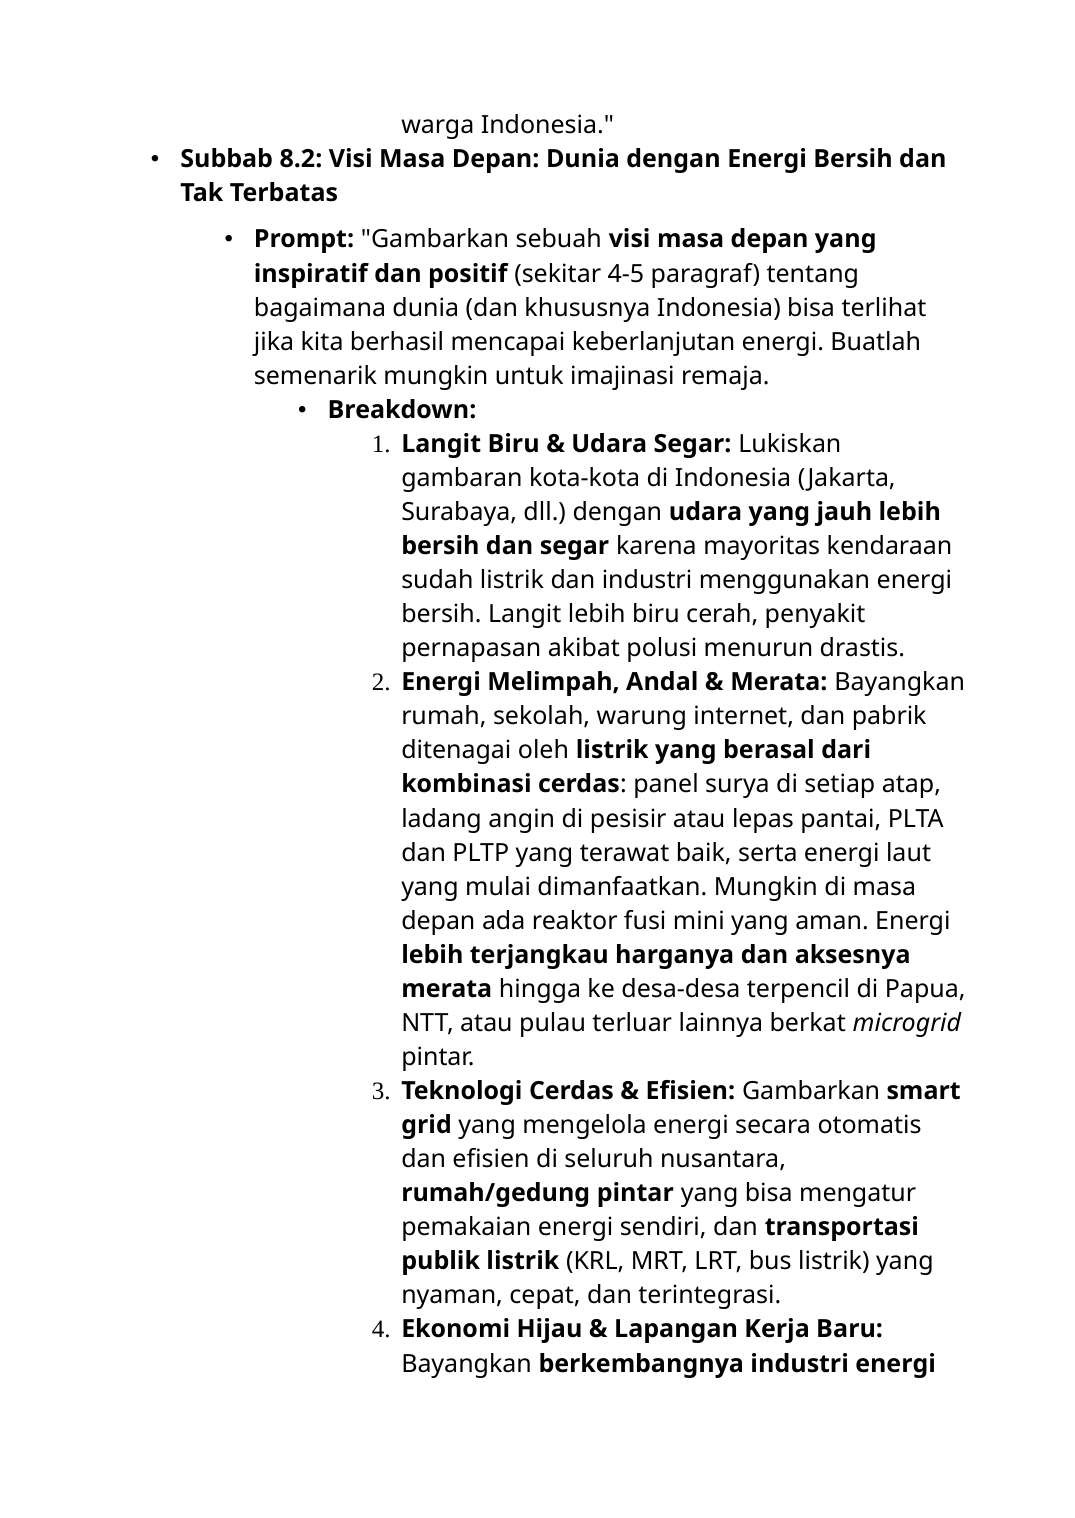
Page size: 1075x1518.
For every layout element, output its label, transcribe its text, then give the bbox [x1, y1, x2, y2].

list Ekonomi Hijau & Lapangan Kerja Baru: Bayangkan berkembangnya industri energi [372, 1311, 968, 1379]
list Subbab 8.2: Visi Masa Depan: Dunia dengan Energi Bersih dan Tak Terbatas [151, 141, 968, 209]
list Energi Melimpah, Andal & Merata: Bayangkan rumah, sekolah, warung internet, dan pabrik ditenagai oleh listrik yang berasal dari kombinasi cerdas: panel surya di setiap atap, ladang angin di pesisir atau lepas pantai, PLTA dan PLTP yang terawat baik, serta energi laut yang mulai dimanfaatkan. Mungkin di masa depan ada reaktor fusi mini yang aman. Energi lebih terjangkau harganya dan aksesnya merata hingga ke desa-desa terpencil di Papua, NTT, atau pulau terluar lainnya berkat microgrid pintar. [372, 664, 968, 1073]
list Langit Biru & Udara Segar: Lukiskan gambaran kota-kota di Indonesia (Jakarta, Surabaya, dll.) dengan udara yang jauh lebih bersih dan segar karena mayoritas kendaraan sudah listrik dan industri menggunakan energi bersih. Langit lebih biru cerah, penyakit pernapasan akibat polusi menurun drastis. [372, 426, 968, 664]
list warga Indonesia." [372, 106, 968, 141]
list Breakdown: [298, 391, 968, 426]
list Prompt: "Gambarkan sebuah visi masa depan yang inspiratif dan positif (sekitar 4-5 paragraf) tentang bagaimana dunia (dan khususnya Indonesia) bisa terlihat jika kita berhasil mencapai keberlanjutan energi. Buatlah semenarik mungkin untuk imajinasi remaja. [224, 221, 968, 391]
list Teknologi Cerdas & Efisien: Gambarkan smart grid yang mengelola energi secara otomatis dan efisien di seluruh nusantara, rumah/gedung pintar yang bisa mengatur pemakaian energi sendiri, dan transportasi publik listrik (KRL, MRT, LRT, bus listrik) yang nyaman, cepat, dan terintegrasi. [372, 1073, 968, 1311]
